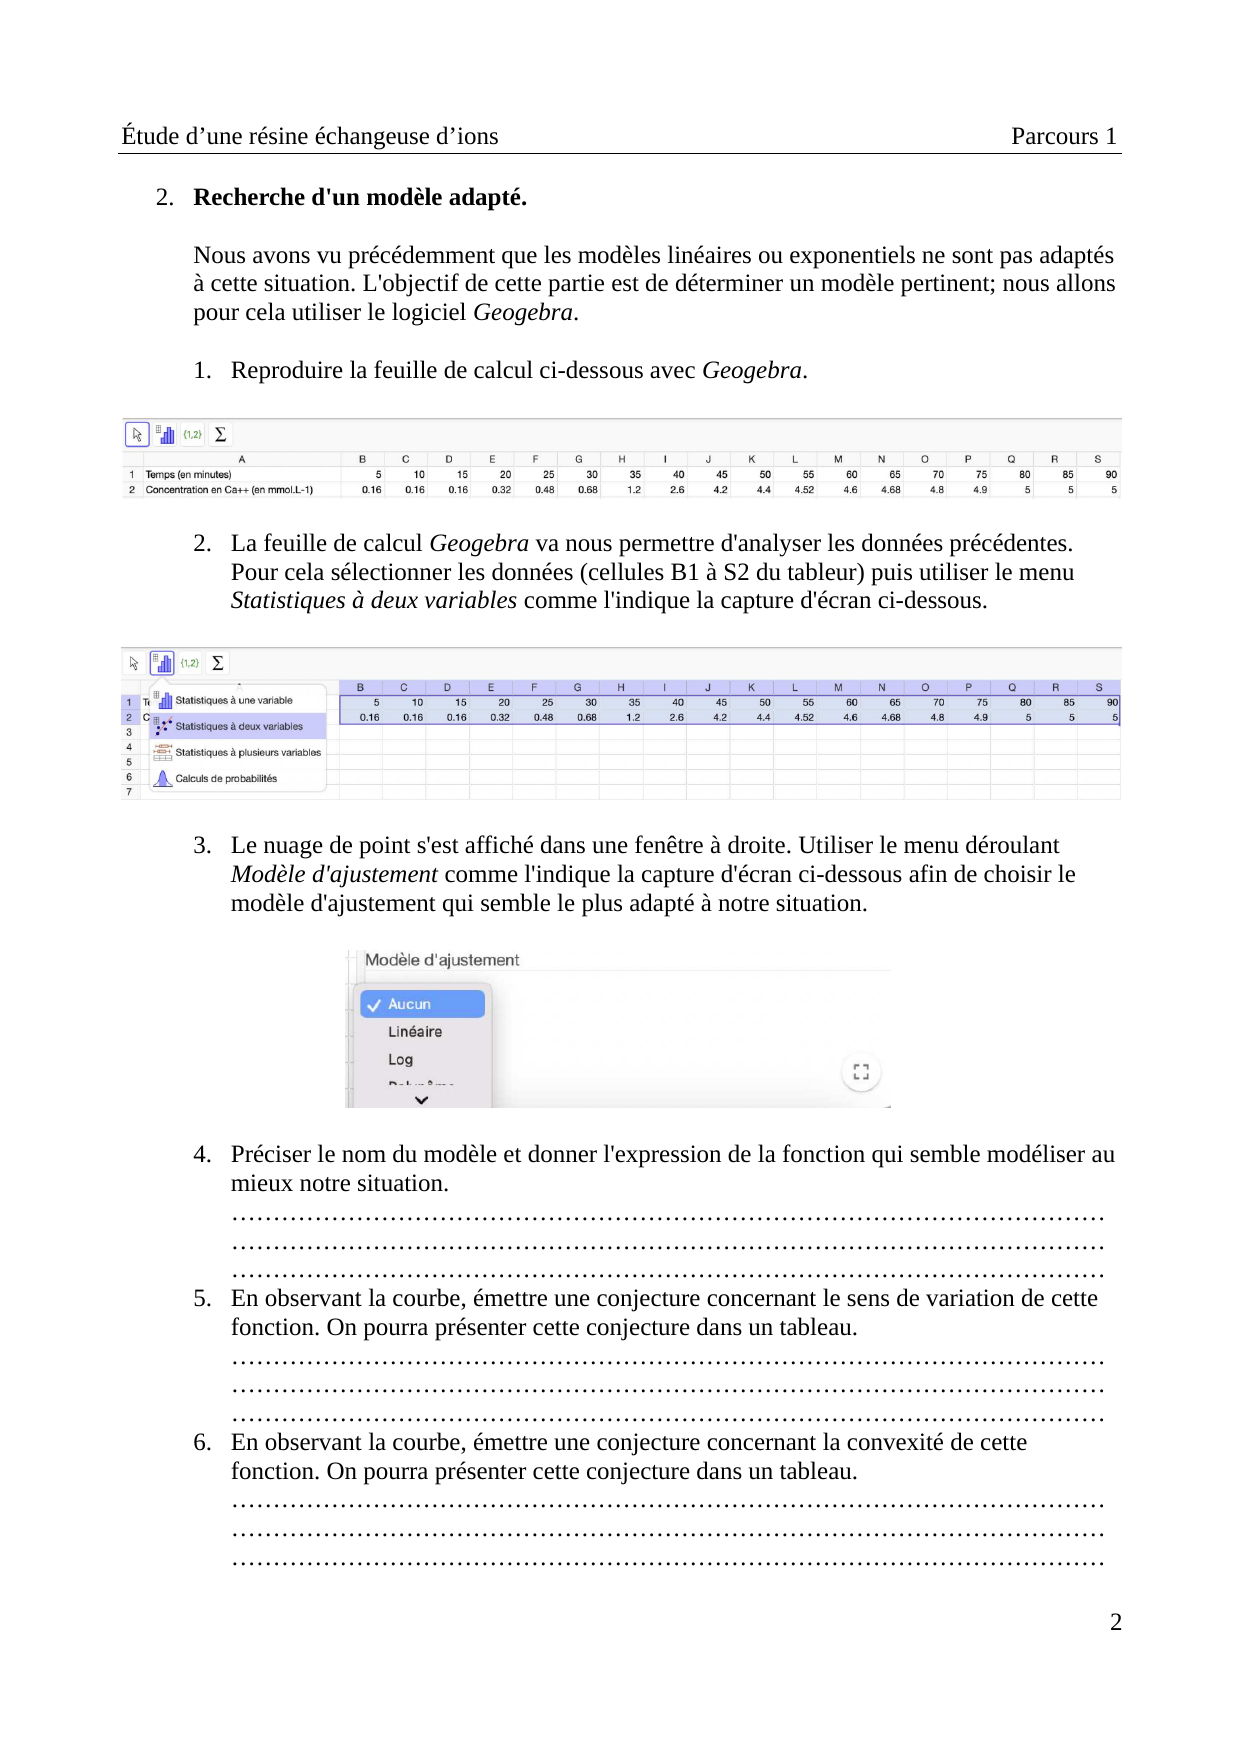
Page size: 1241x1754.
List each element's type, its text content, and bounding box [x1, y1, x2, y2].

list En observant la courbe, émettre une conjecture concernant le sens de variation de cette fonction. On pourra présenter cette conjecture dans un tableau. [193, 1283, 1122, 1341]
list Préciser le nom du modèle et donner l'expression de la fonction qui semble modéliser au mieux notre situation. [193, 1139, 1122, 1197]
list Recherche d'un modèle adapté. [156, 182, 1122, 211]
list Nous avons vu précédemment que les modèles linéaires ou exponentiels ne sont pas adaptés à cette situation. L'objectif de cette partie est de déterminer un modèle pertinent; nous allons pour cela utiliser le logiciel Geogebra. [156, 240, 1122, 326]
list Reproduire la feuille de calcul ci-dessous avec Geogebra. [193, 355, 1122, 383]
picture [118, 643, 1123, 802]
picture [118, 416, 1123, 500]
list En observant la courbe, émettre une conjecture concernant la convexité de cette fonction. On pourra présenter cette conjecture dans un tableau. [193, 1427, 1122, 1484]
list ……………………………………………………………………………………………………………………………………………………………………………………………………………………………………………………………………………………… [193, 1197, 1122, 1283]
picture [341, 945, 899, 1111]
list ……………………………………………………………………………………………………………………………………………………………………………………………………………………………………………………………………………………… [193, 1341, 1122, 1427]
list Le nuage de point s'est affiché dans une fenêtre à droite. Utiliser le menu déroulant Modèle d'ajustement comme l'indique la capture d'écran ci-dessous afin de choisir le modèle d'ajustement qui semble le plus adapté à notre situation. [193, 831, 1122, 917]
list ……………………………………………………………………………………………………………………………………………………………………………………………………………………………………………………………………………………… [193, 1484, 1122, 1571]
list La feuille de calcul Geogebra va nous permettre d'analyser les données précédentes. Pour cela sélectionner les données (cellules B1 à S2 du tableur) puis utiliser le menu Statistiques à deux variables comme l'indique la capture d'écran ci-dessous. [193, 528, 1122, 614]
